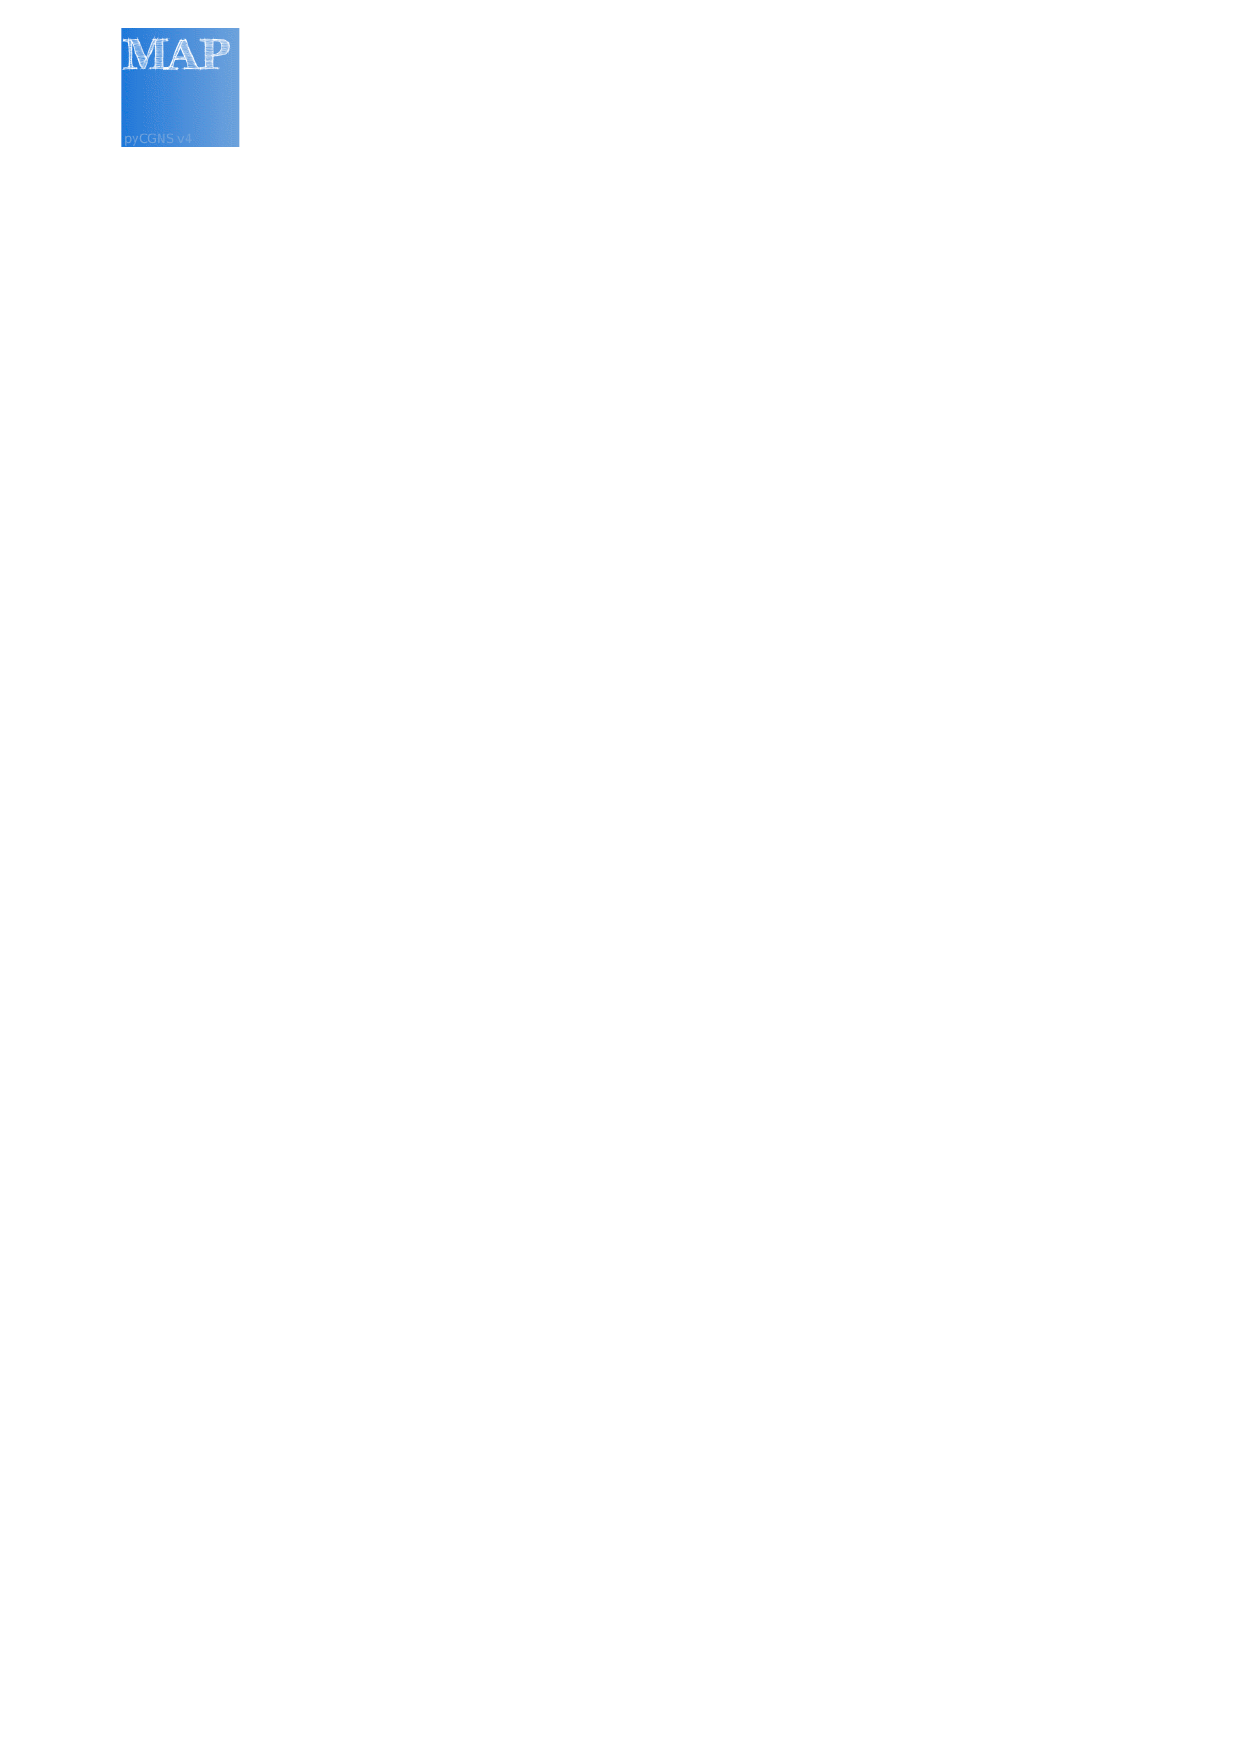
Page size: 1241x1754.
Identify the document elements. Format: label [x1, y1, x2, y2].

picture [121, 28, 240, 147]
